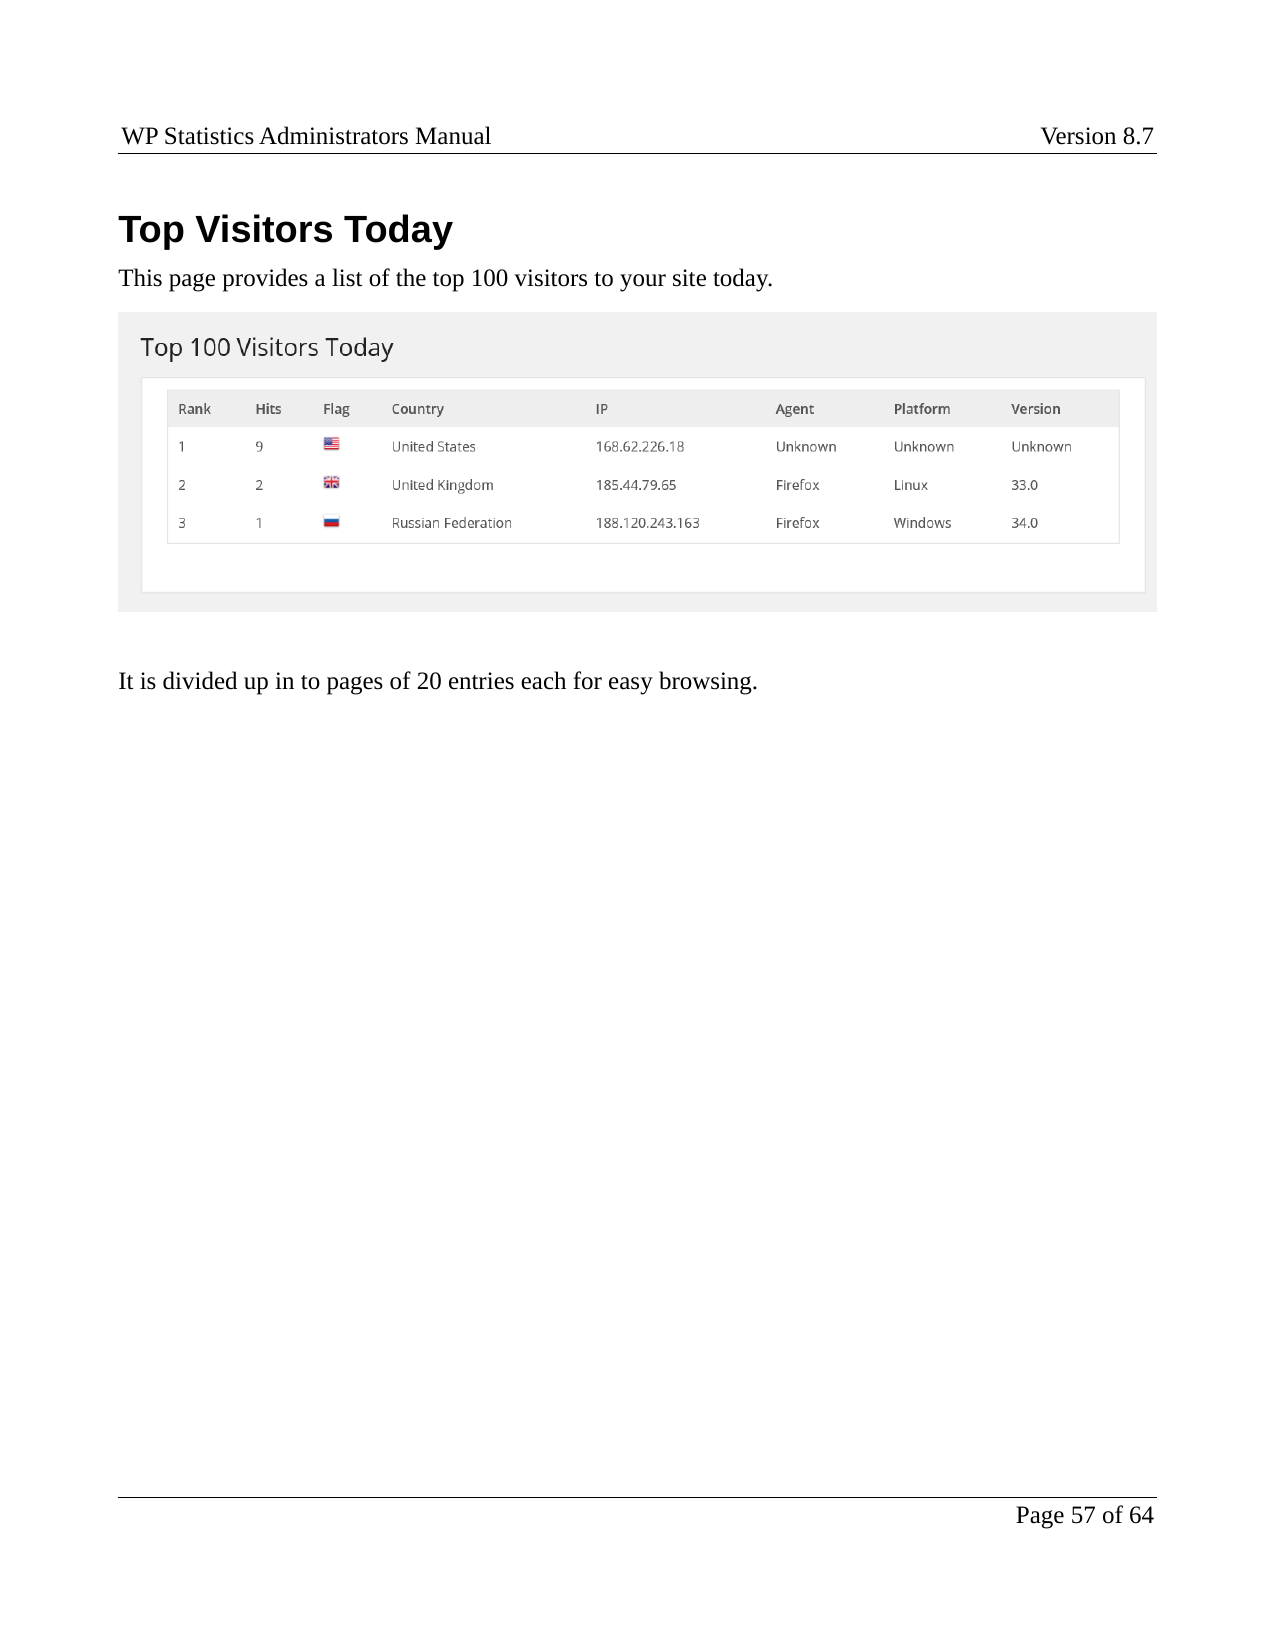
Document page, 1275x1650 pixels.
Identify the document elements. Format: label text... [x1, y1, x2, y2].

picture [118, 312, 1157, 612]
subtitle Top Visitors Today [118, 207, 1157, 251]
text This page provides a list of the top 100 visitors to your site today. [118, 263, 1157, 292]
text It is divided up in to pages of 20 entries each for easy browsing. [118, 666, 1157, 695]
